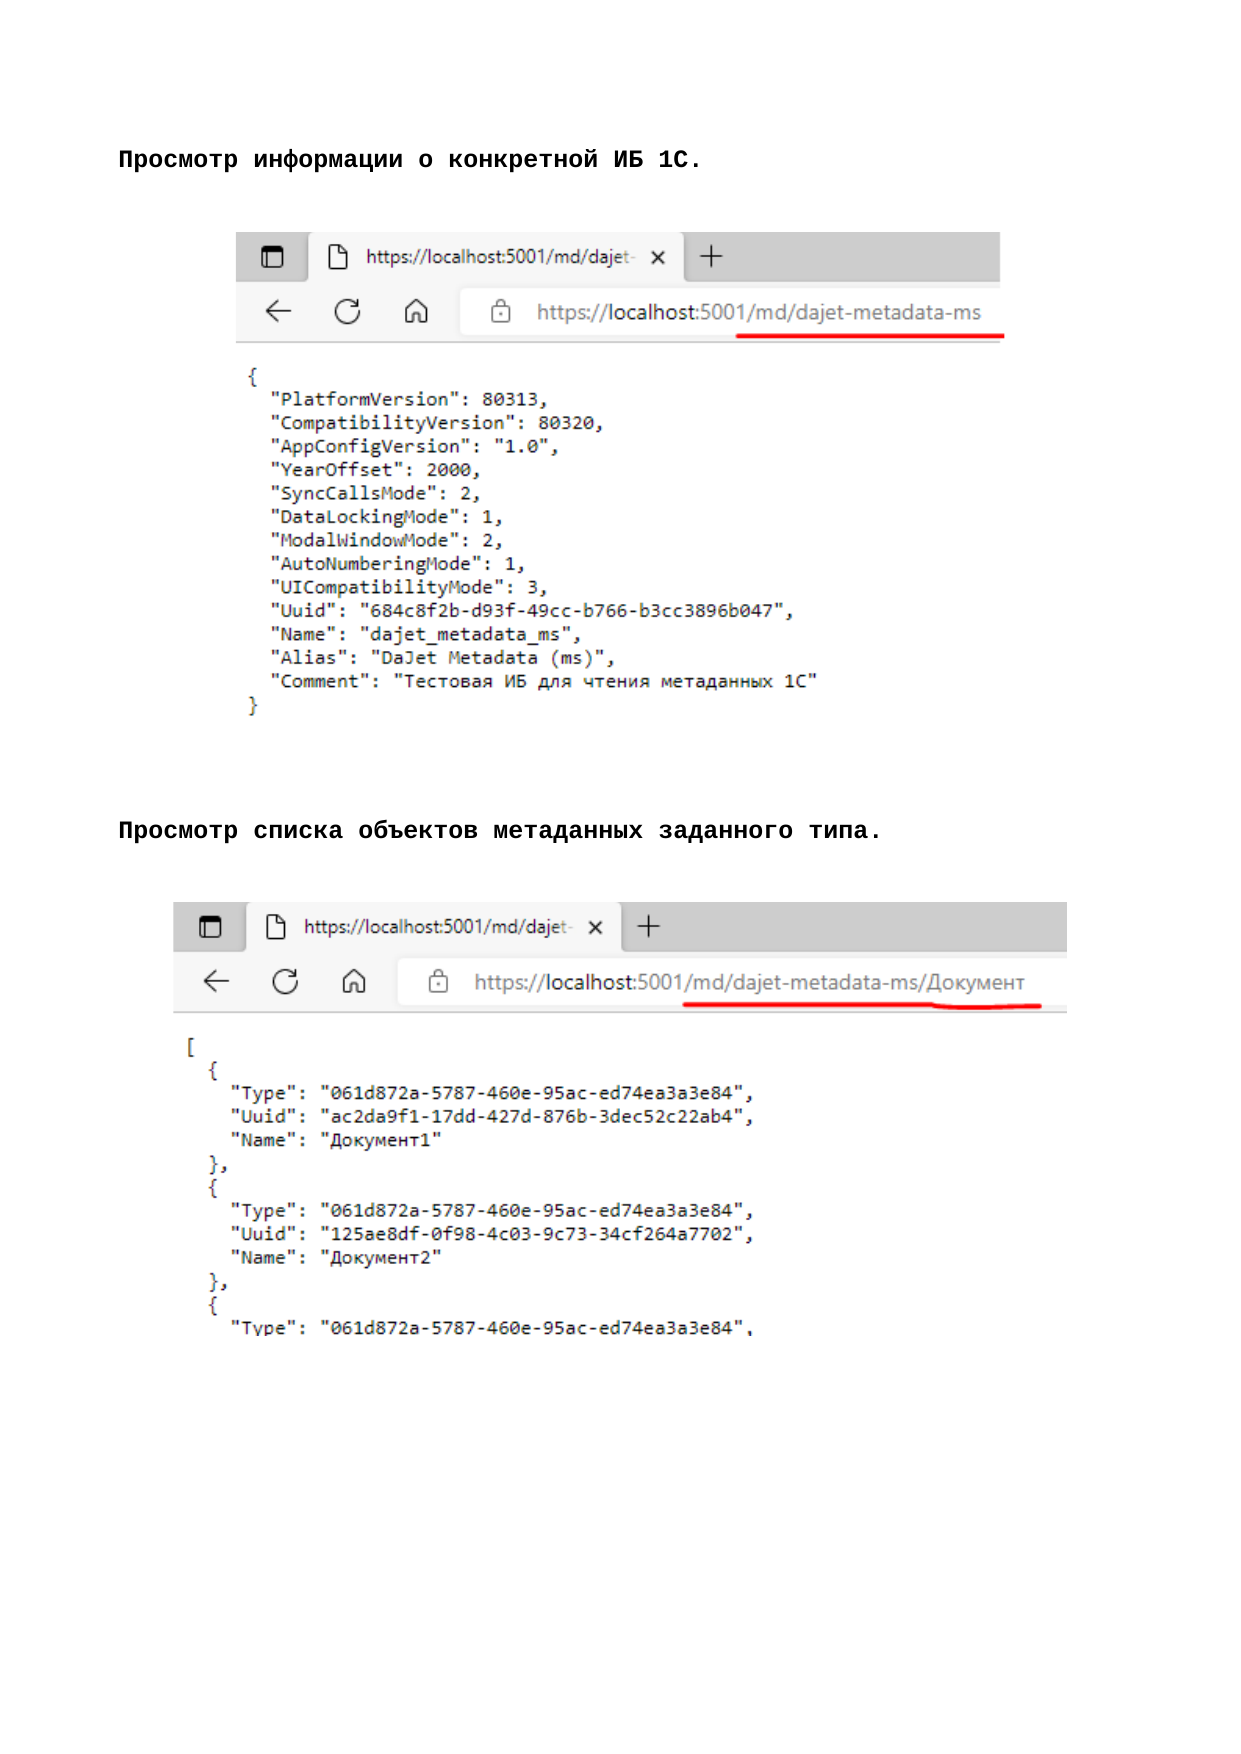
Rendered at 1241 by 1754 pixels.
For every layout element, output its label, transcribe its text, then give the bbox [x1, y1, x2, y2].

text Просмотр списка объектов метаданных заданного типа. [118, 818, 1122, 846]
text Просмотр информации о конкретной ИБ 1С. [118, 146, 1122, 175]
picture [235, 232, 1005, 733]
picture [173, 902, 1067, 1336]
